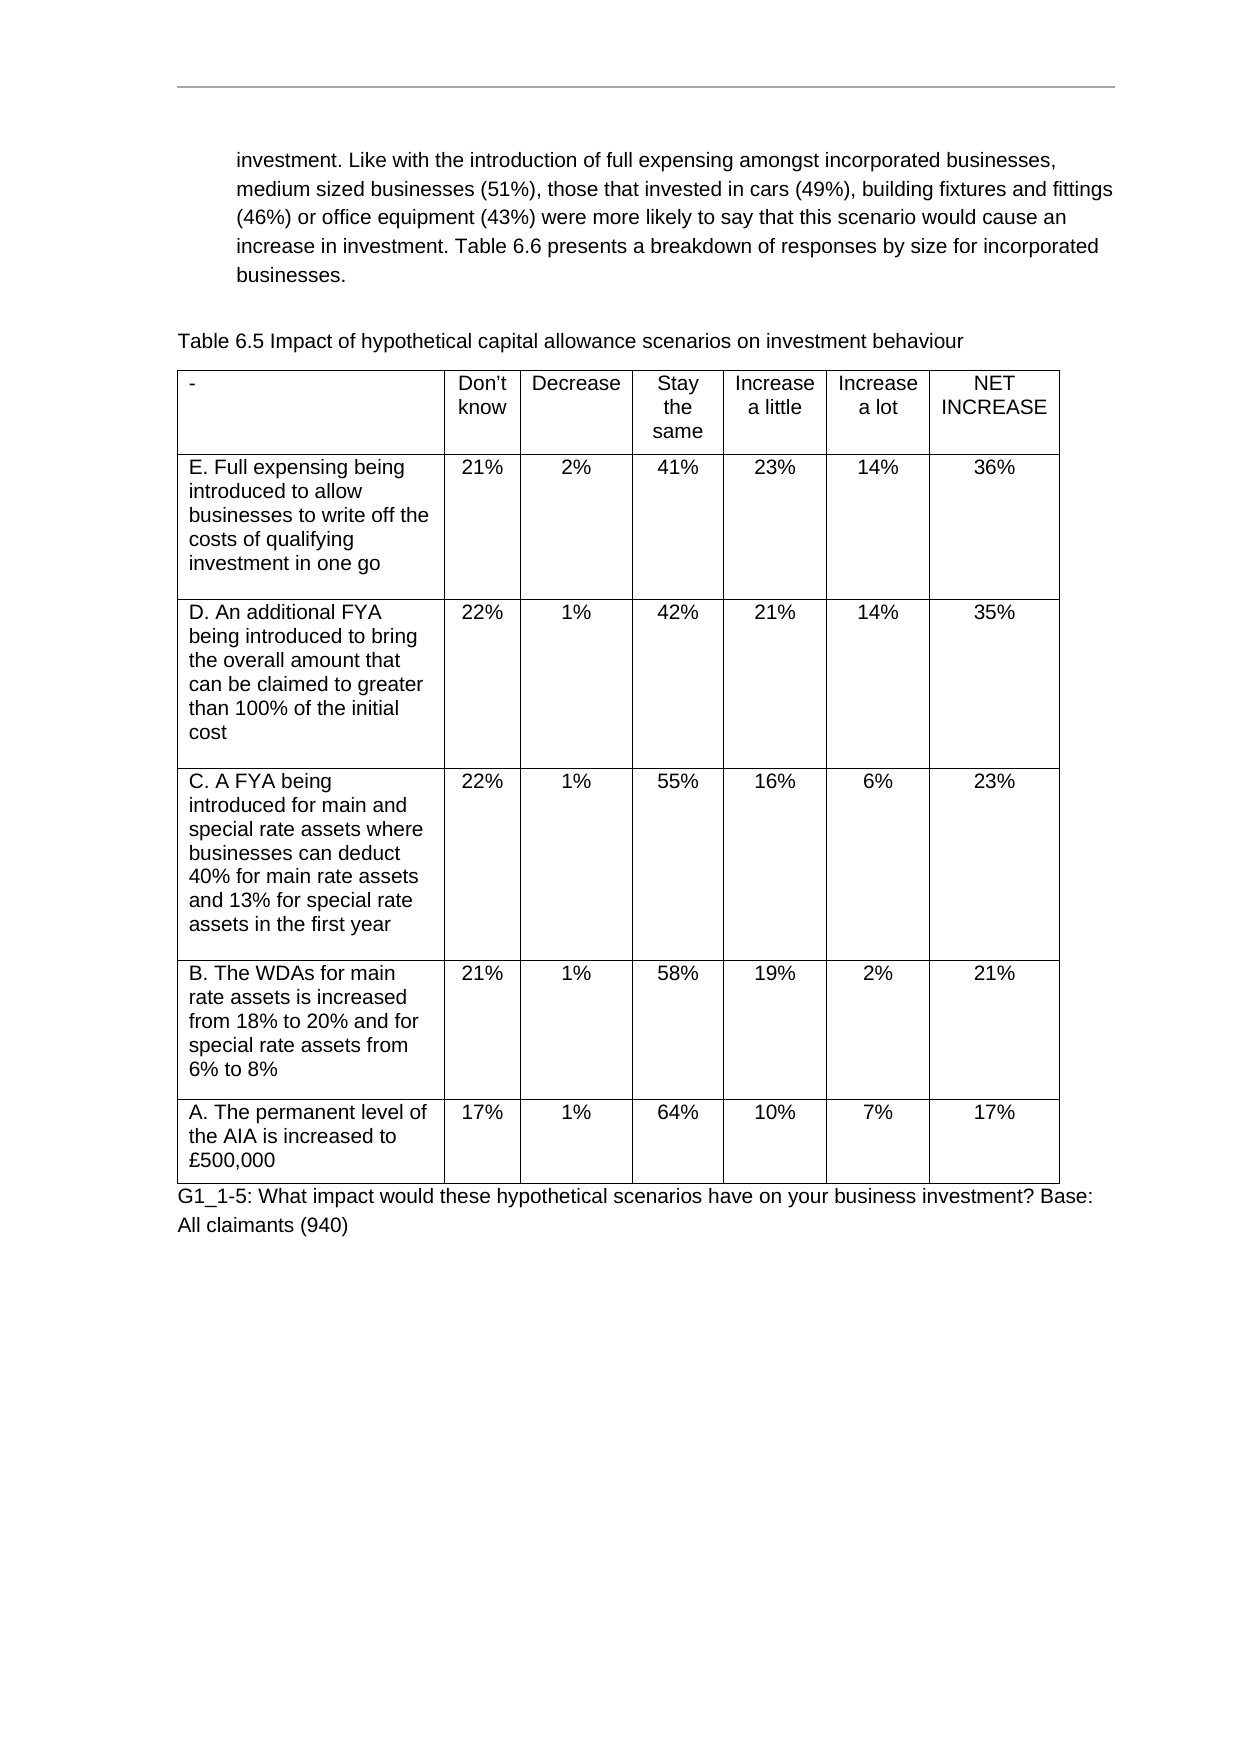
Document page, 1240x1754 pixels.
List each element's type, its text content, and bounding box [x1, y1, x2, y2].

table_header Decrease [521, 371, 632, 454]
table_header Increase a lot [827, 371, 929, 454]
table_cell 6% [827, 769, 929, 960]
table_cell 7% [827, 1100, 929, 1183]
text Table 6.5 Impact of hypothetical capital allowance scenarios on investment behaviour [177, 329, 1115, 353]
table_cell 23% [930, 769, 1059, 960]
table_cell 2% [827, 961, 929, 1099]
table_cell 41% [633, 455, 723, 599]
table_cell 21% [724, 600, 826, 767]
table_cell 21% [445, 961, 520, 1099]
table_cell 10% [724, 1100, 826, 1183]
table_cell 58% [633, 961, 723, 1099]
table_cell 1% [521, 1100, 632, 1183]
table_cell 17% [930, 1100, 1059, 1183]
table_cell 14% [827, 600, 929, 767]
table_cell 35% [930, 600, 1059, 767]
table_cell E. Full expensing being introduced to allow businesses to write off the costs of qualifying investment in one go [178, 455, 444, 599]
table_cell 42% [633, 600, 723, 767]
table_cell 22% [445, 600, 520, 767]
table_cell 22% [445, 769, 520, 960]
list Around a third (35%) of businesses (36% incorporated and 27% unincorporated businesses) said an additional FYA being introduced to bring the overall amount that can be claimed to greater than 100% of the initial cost (scenario D) would result in increased investment. Like with the introduction of full expensing amongst incorporated businesses, medium sized businesses (51%), those that invested in cars (49%), building fixtures and fittings (46%) or office equipment (43%) were more likely to say that this scenario would cause an increase in investment. Table 6.6 presents a breakdown of responses by size for incorporated businesses. [236, 148, 1115, 287]
table_cell 36% [930, 455, 1059, 599]
table_header NET INCREASE [930, 371, 1059, 454]
table_cell 2% [521, 455, 632, 599]
table_cell 1% [521, 769, 632, 960]
table_header - [178, 371, 444, 454]
table_cell 16% [724, 769, 826, 960]
table_header Don’t know [445, 371, 520, 454]
table_cell 21% [445, 455, 520, 599]
table_cell 1% [521, 961, 632, 1099]
table_header Increase a little [724, 371, 826, 454]
table_cell 21% [930, 961, 1059, 1099]
table_cell 55% [633, 769, 723, 960]
table_cell C. A FYA being introduced for main and special rate assets where businesses can deduct 40% for main rate assets and 13% for special rate assets in the first year [178, 769, 444, 960]
table_cell 17% [445, 1100, 520, 1183]
table_cell A. The permanent level of the AIA is increased to £500,000 [178, 1100, 444, 1183]
table_cell B. The WDAs for main rate assets is increased from 18% to 20% and for special rate assets from 6% to 8% [178, 961, 444, 1099]
table_cell 23% [724, 455, 826, 599]
table_cell 14% [827, 455, 929, 599]
table_header Stay the same [633, 371, 723, 454]
table_cell 1% [521, 600, 632, 767]
table_cell 19% [724, 961, 826, 1099]
table_cell 64% [633, 1100, 723, 1183]
text G1_1-5: What impact would these hypothetical scenarios have on your business investment? Base: All claimants (940) [177, 1184, 1115, 1236]
table_cell D. An additional FYA being introduced to bring the overall amount that can be claimed to greater than 100% of the initial cost [178, 600, 444, 767]
